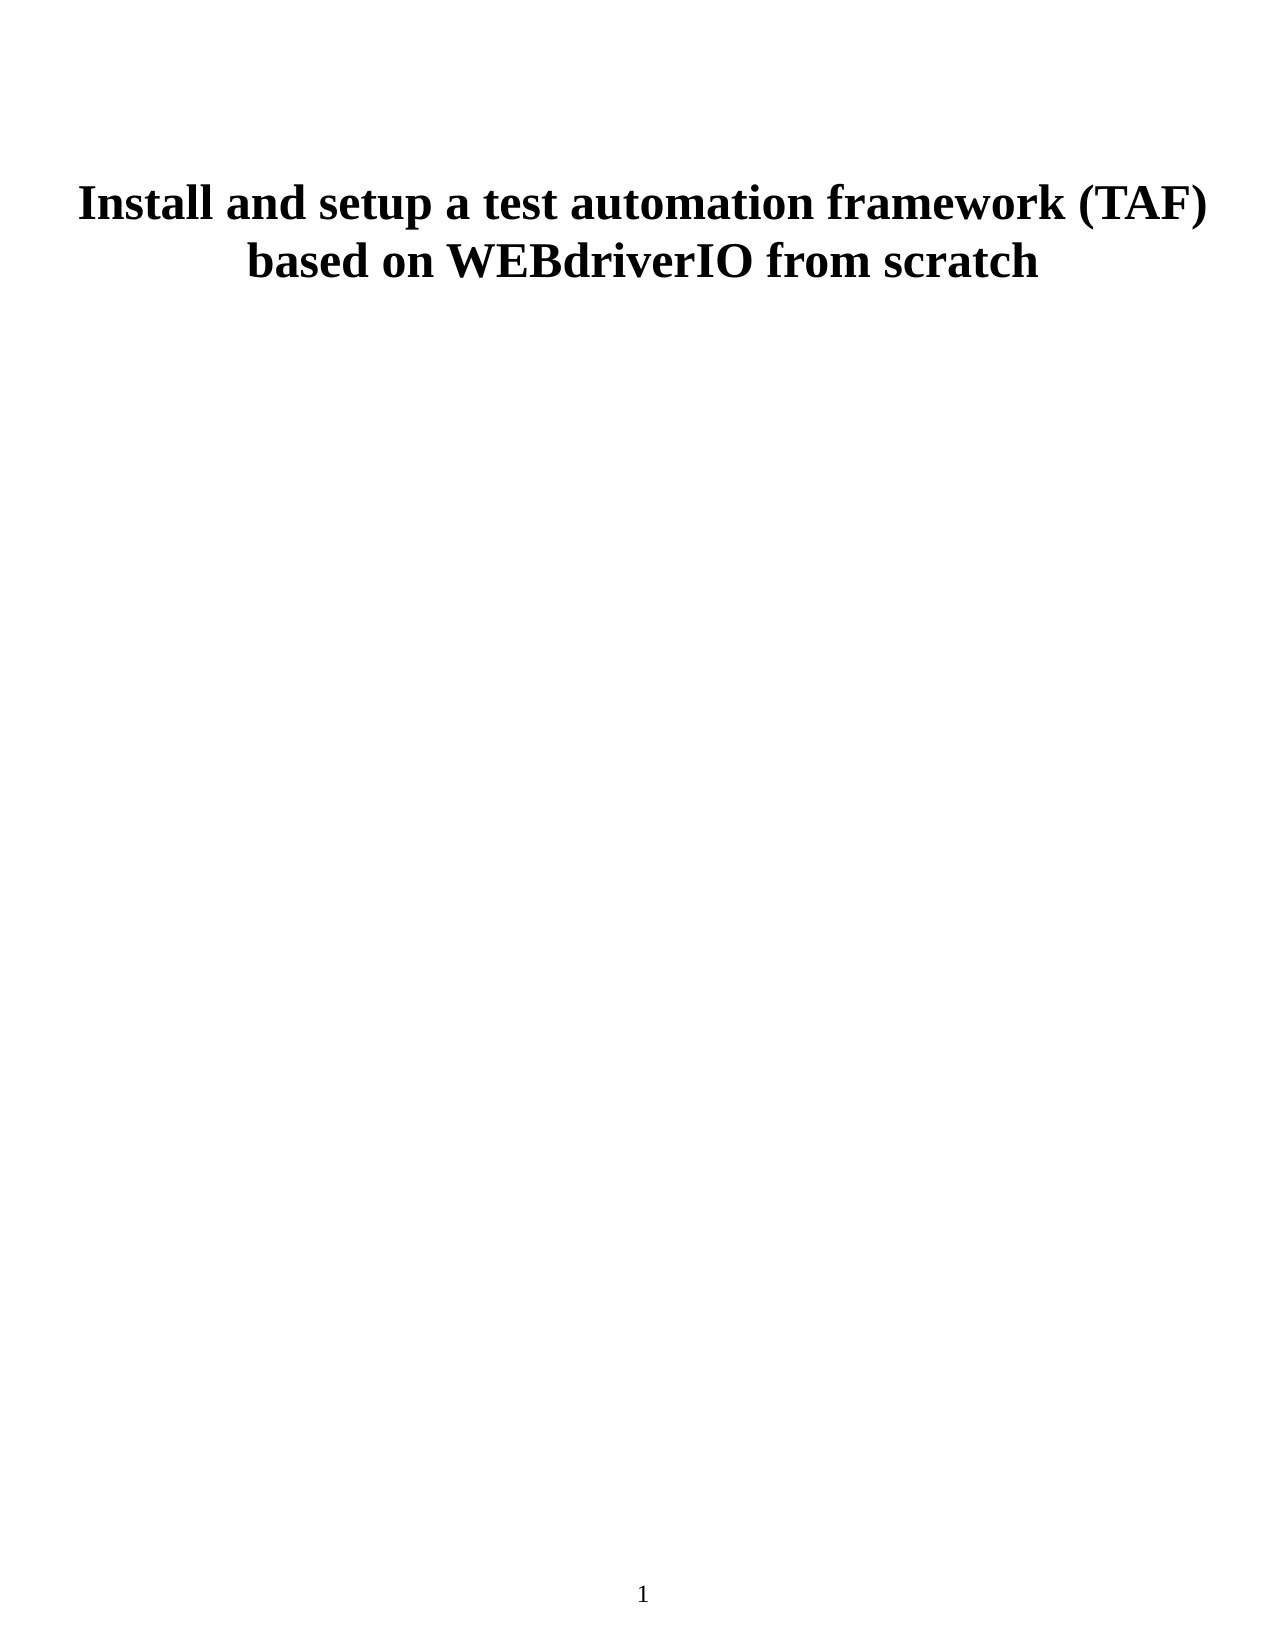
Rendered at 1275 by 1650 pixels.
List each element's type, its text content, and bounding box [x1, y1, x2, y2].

text Install and setup a test automation framework (TAF) based on WEBdriverIO from scratch [62, 173, 1224, 288]
